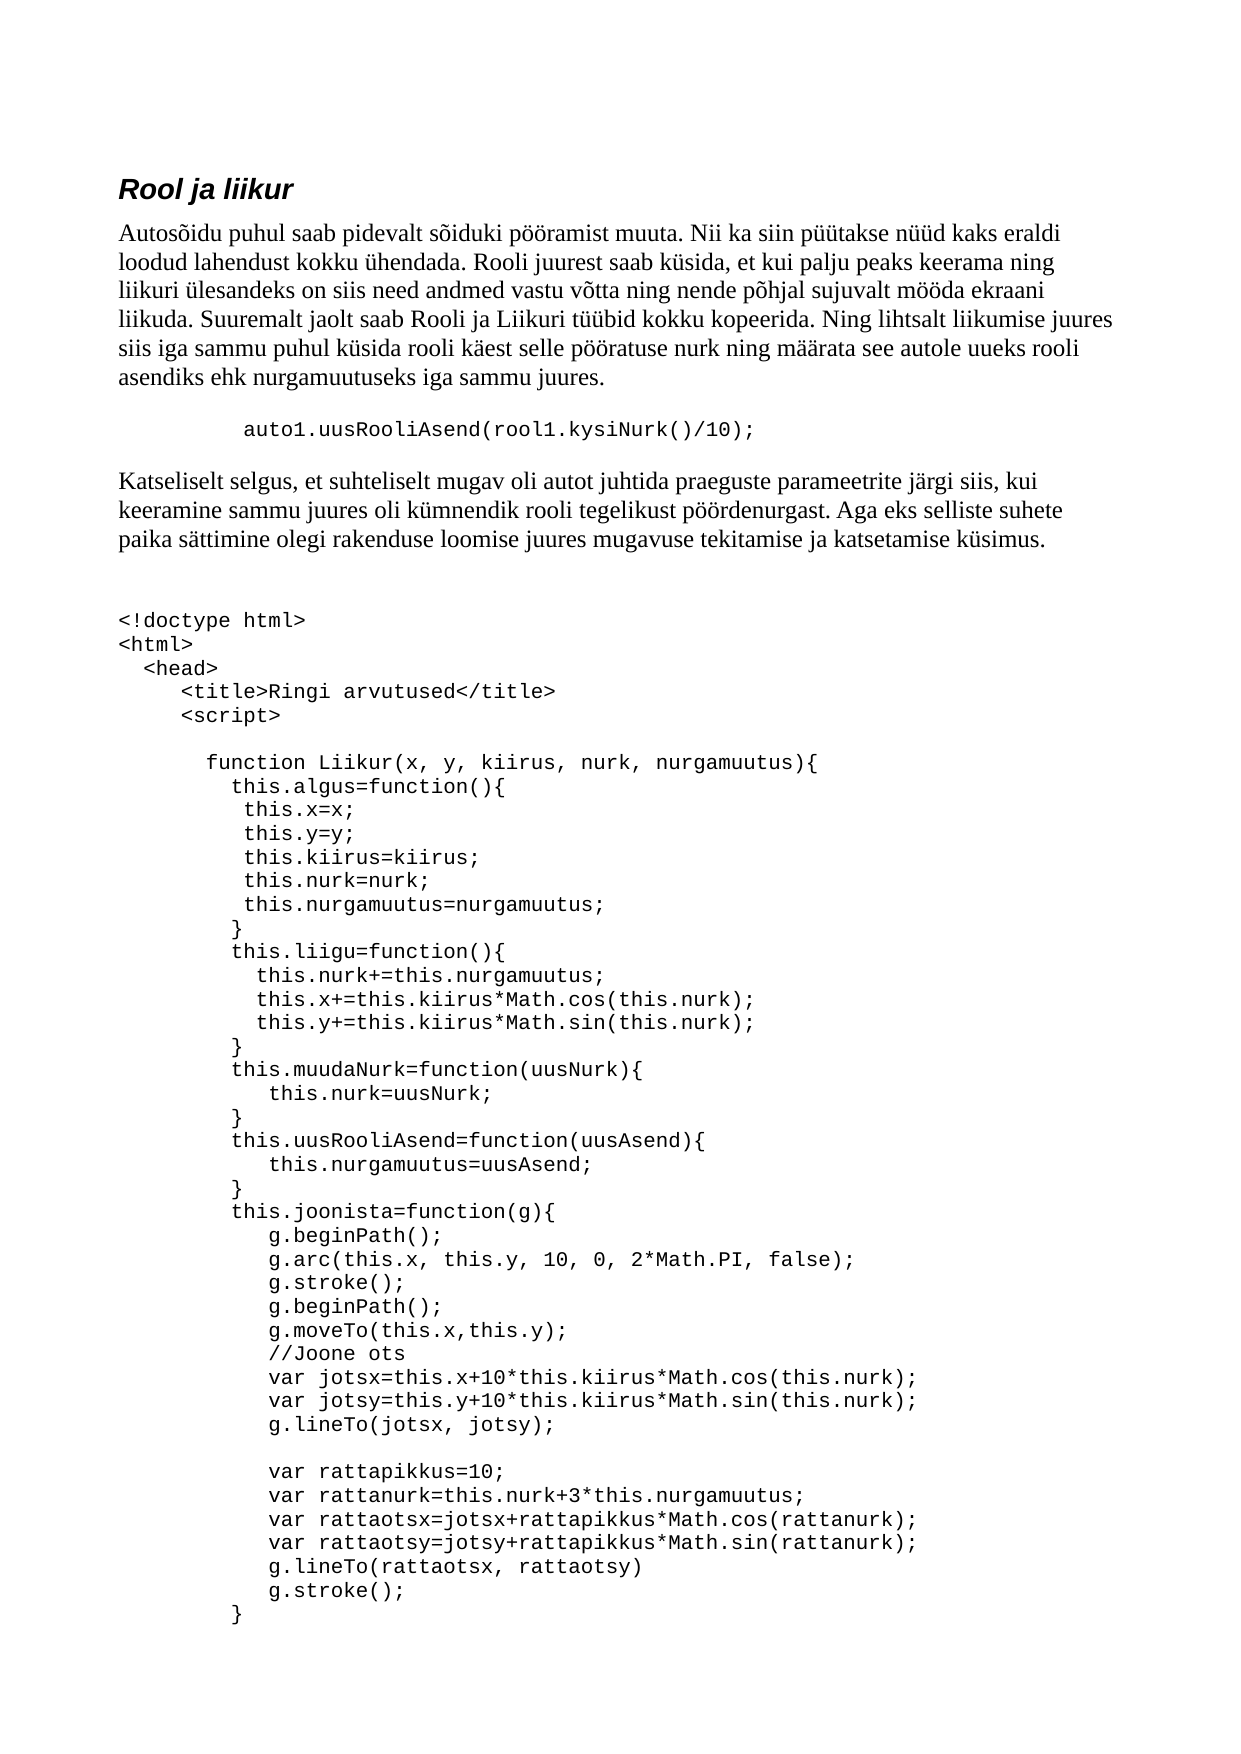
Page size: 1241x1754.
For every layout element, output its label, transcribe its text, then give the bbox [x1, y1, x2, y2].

text <head> [118, 657, 1122, 681]
text this.x=x; [118, 799, 1122, 823]
text this.uusRooliAsend=function(uusAsend){ [118, 1130, 1122, 1154]
text } [118, 1036, 1122, 1059]
text <!doctype html> [118, 610, 1122, 634]
text } [118, 918, 1122, 941]
text g.beginPath(); [118, 1296, 1122, 1319]
text this.algus=function(){ [118, 776, 1122, 799]
text } [118, 1603, 1122, 1627]
text var rattanurk=this.nurk+3*this.nurgamuutus; [118, 1485, 1122, 1509]
text g.arc(this.x, this.y, 10, 0, 2*Math.PI, false); [118, 1249, 1122, 1272]
text <html> [118, 634, 1122, 657]
text this.nurgamuutus=uusAsend; [118, 1154, 1122, 1178]
text g.moveTo(this.x,this.y); [118, 1319, 1122, 1343]
text Katseliselt selgus, et suhteliselt mugav oli autot juhtida praeguste parameetrite järgi siis, kui keeramine sammu juures oli kümnendik rooli tegelikust pöördenurgast. Aga eks selliste suhete paika sättimine olegi rakenduse loomise juures mugavuse tekitamise ja katsetamise küsimus. [118, 466, 1122, 553]
text } [118, 1178, 1122, 1201]
text auto1.uusRooliAsend(rool1.kysiNurk()/10); [118, 419, 1122, 443]
text g.lineTo(jotsx, jotsy); [118, 1414, 1122, 1438]
text this.x+=this.kiirus*Math.cos(this.nurk); [118, 988, 1122, 1012]
text this.y+=this.kiirus*Math.sin(this.nurk); [118, 1012, 1122, 1036]
text <script> [118, 705, 1122, 728]
text this.joonista=function(g){ [118, 1201, 1122, 1225]
subtitle Rool ja liikur [118, 172, 1122, 205]
text this.y=y; [118, 823, 1122, 847]
text var rattapikkus=10; [118, 1461, 1122, 1485]
text var rattaotsx=jotsx+rattapikkus*Math.cos(rattanurk); [118, 1509, 1122, 1532]
text g.beginPath(); [118, 1225, 1122, 1249]
text <title>Ringi arvutused</title> [118, 681, 1122, 705]
text g.lineTo(rattaotsx, rattaotsy) [118, 1556, 1122, 1580]
text } [118, 1107, 1122, 1130]
text g.stroke(); [118, 1580, 1122, 1603]
text var jotsy=this.y+10*this.kiirus*Math.sin(this.nurk); [118, 1391, 1122, 1414]
text this.liigu=function(){ [118, 941, 1122, 965]
text g.stroke(); [118, 1272, 1122, 1296]
text function Liikur(x, y, kiirus, nurk, nurgamuutus){ [118, 752, 1122, 776]
text var rattaotsy=jotsy+rattapikkus*Math.sin(rattanurk); [118, 1532, 1122, 1556]
text this.nurk=nurk; [118, 870, 1122, 894]
text this.nurk+=this.nurgamuutus; [118, 965, 1122, 988]
text this.nurgamuutus=nurgamuutus; [118, 894, 1122, 918]
text this.kiirus=kiirus; [118, 847, 1122, 870]
text this.muudaNurk=function(uusNurk){ [118, 1059, 1122, 1083]
text Autosõidu puhul saab pidevalt sõiduki pööramist muuta. Nii ka siin püütakse nüüd kaks eraldi loodud lahendust kokku ühendada. Rooli juurest saab küsida, et kui palju peaks keerama ning liikuri ülesandeks on siis need andmed vastu võtta ning nende põhjal sujuvalt mööda ekraani liikuda. Suuremalt jaolt saab Rooli ja Liikuri tüübid kokku kopeerida. Ning lihtsalt liikumise juures siis iga sammu puhul küsida rooli käest selle pööratuse nurk ning määrata see autole uueks rooli asendiks ehk nurgamuutuseks iga sammu juures. [118, 218, 1122, 390]
text var jotsx=this.x+10*this.kiirus*Math.cos(this.nurk); [118, 1367, 1122, 1391]
text this.nurk=uusNurk; [118, 1083, 1122, 1107]
text //Joone ots [118, 1343, 1122, 1367]
